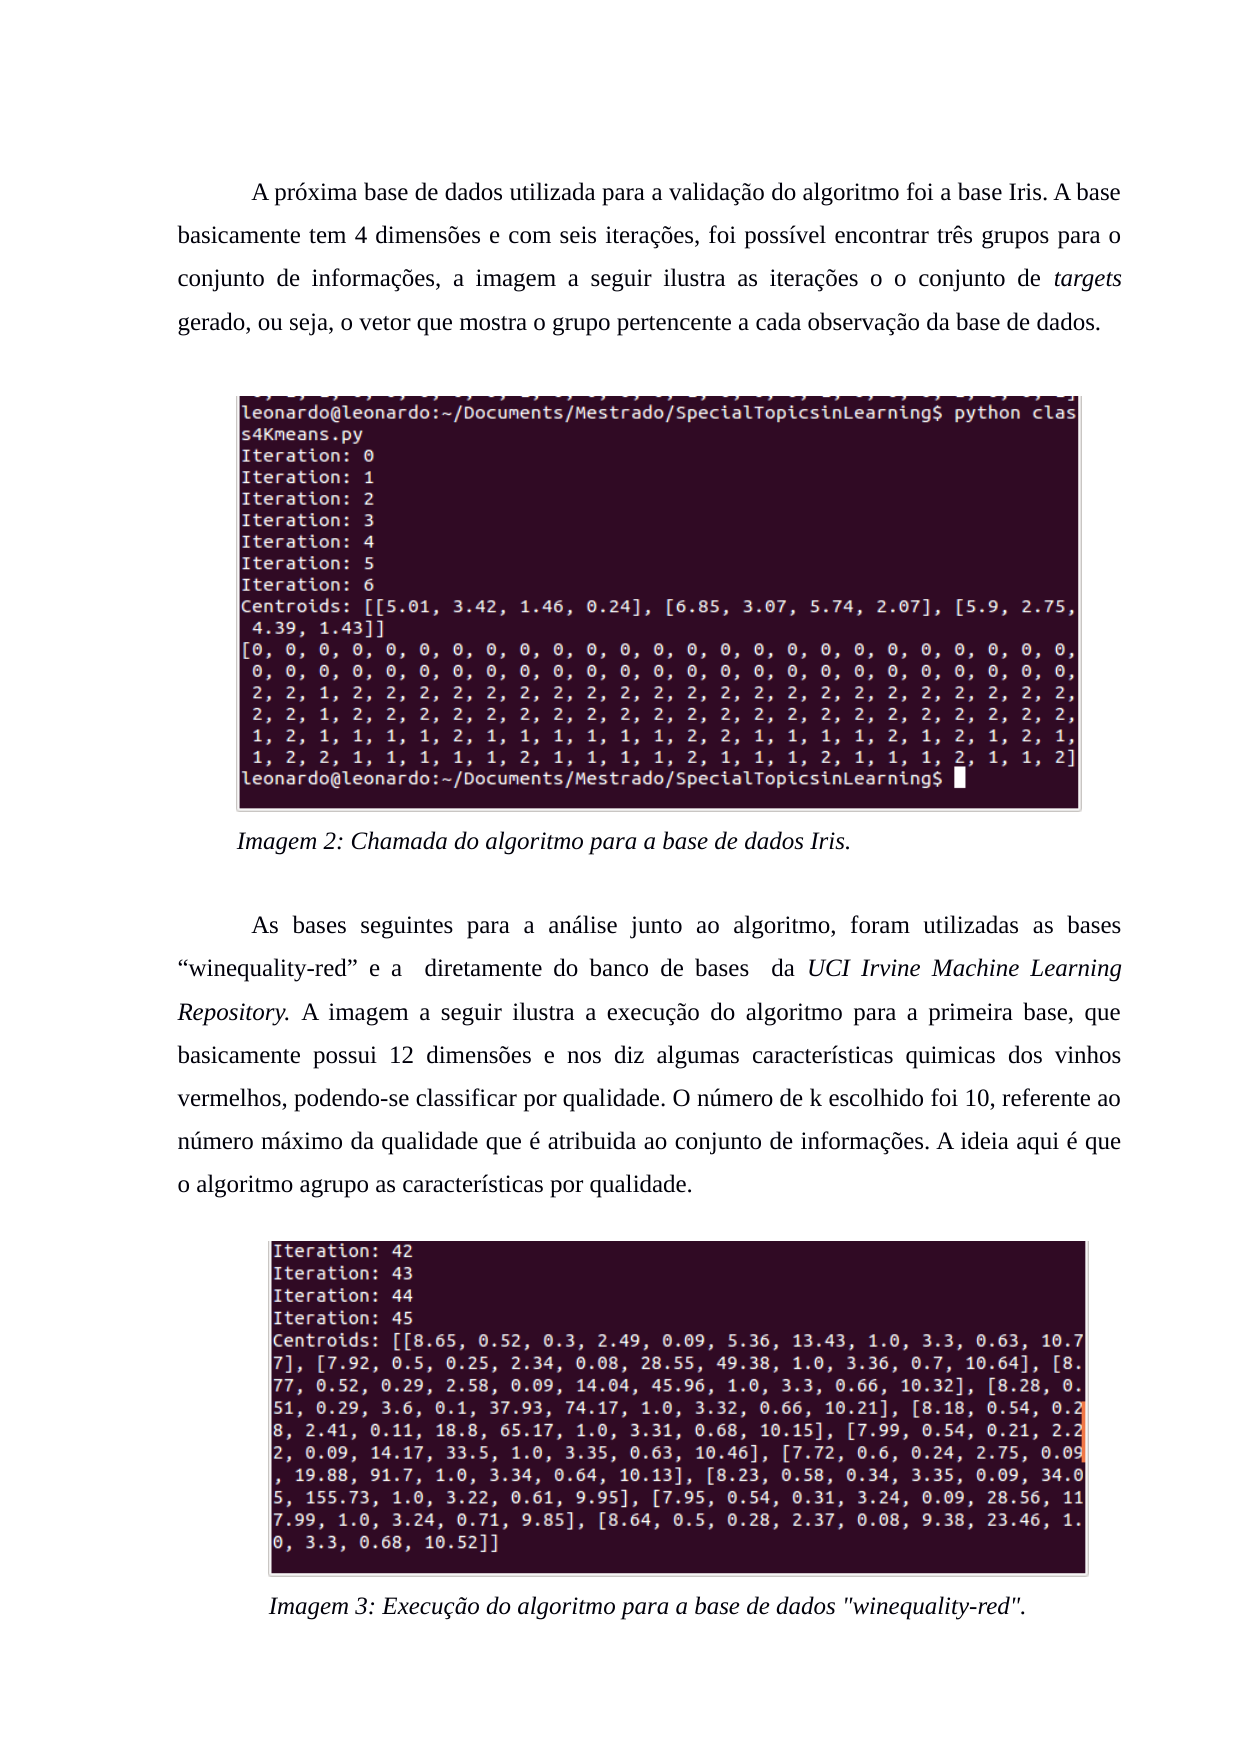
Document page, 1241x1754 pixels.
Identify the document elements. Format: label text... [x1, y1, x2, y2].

picture [268, 1241, 1089, 1577]
picture [236, 396, 1082, 812]
text Imagem 3: Execução do algoritmo para a base de dados "winequality-red". [268, 1577, 1088, 1620]
text As bases seguintes para a análise junto ao algoritmo, foram utilizadas as bases “winequality-red” e a diretamente do banco de bases da UCI Irvine Machine Learning Repository. A imagem a seguir ilustra a execução do algoritmo para a primeira base, que basicamente possui 12 dimensões e nos diz algumas características quimicas dos vinhos vermelhos, podendo-se classificar por qualidade. O número de k escolhido foi 10, referente ao número máximo da qualidade que é atribuida ao conjunto de informações. A ideia aqui é que o algoritmo agrupo as características por qualidade. [177, 910, 1122, 1198]
text Imagem 2: Chamada do algoritmo para a base de dados Iris. [237, 812, 1081, 855]
text A próxima base de dados utilizada para a validação do algoritmo foi a base Iris. A base basicamente tem 4 dimensões e com seis iterações, foi possível encontrar três grupos para o conjunto de informações, a imagem a seguir ilustra as iterações o o conjunto de targets gerado, ou seja, o vetor que mostra o grupo pertencente a cada observação da base de dados. [177, 177, 1122, 335]
